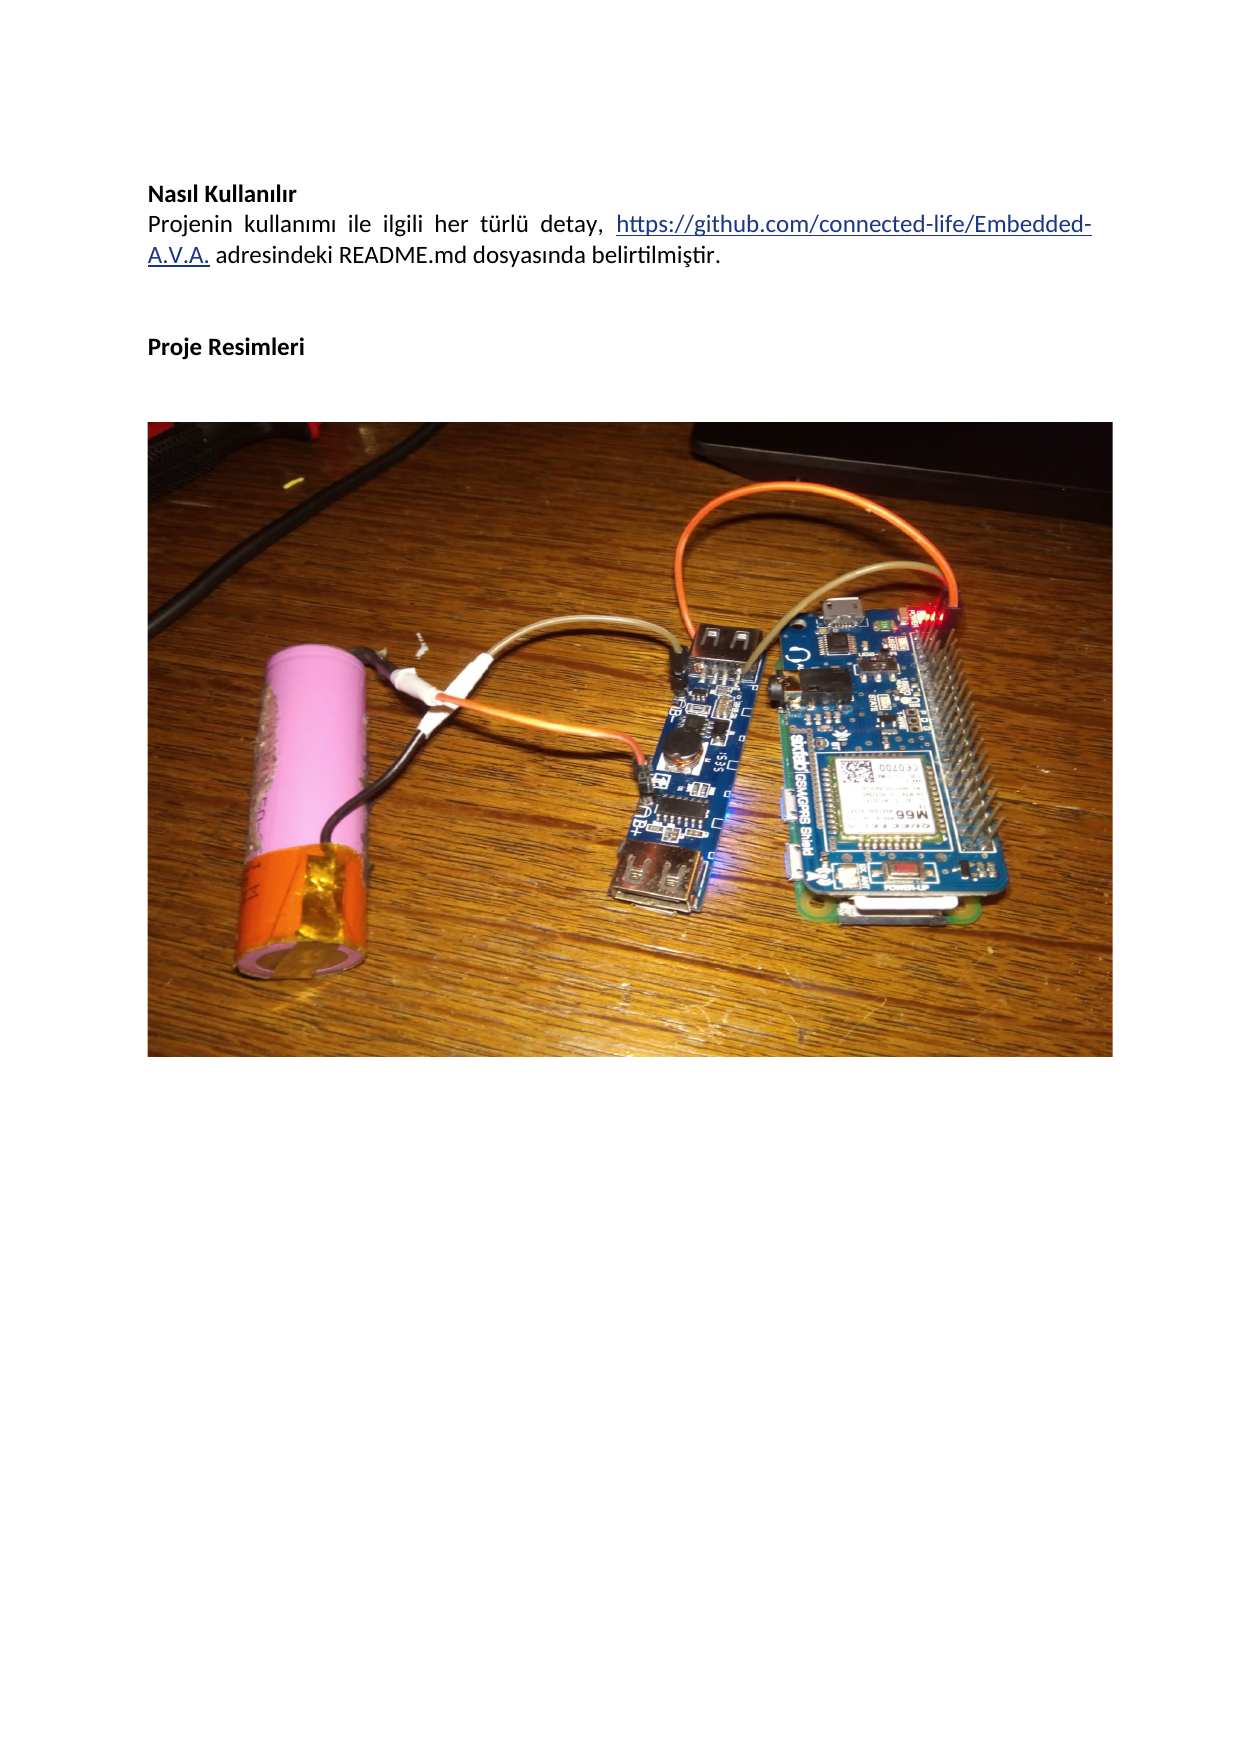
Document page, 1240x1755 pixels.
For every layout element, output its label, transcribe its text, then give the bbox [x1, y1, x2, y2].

text Projenin kullanımı ile ilgili her türlü detay, https://github.com/connected-life/Embedded-A.V.A. adresindeki README.md dosyasında belirtilmiştir. [148, 209, 1092, 270]
text Proje Resimleri [148, 331, 1092, 361]
picture [147, 422, 1113, 1057]
text Nasıl Kullanılır [148, 178, 1092, 209]
